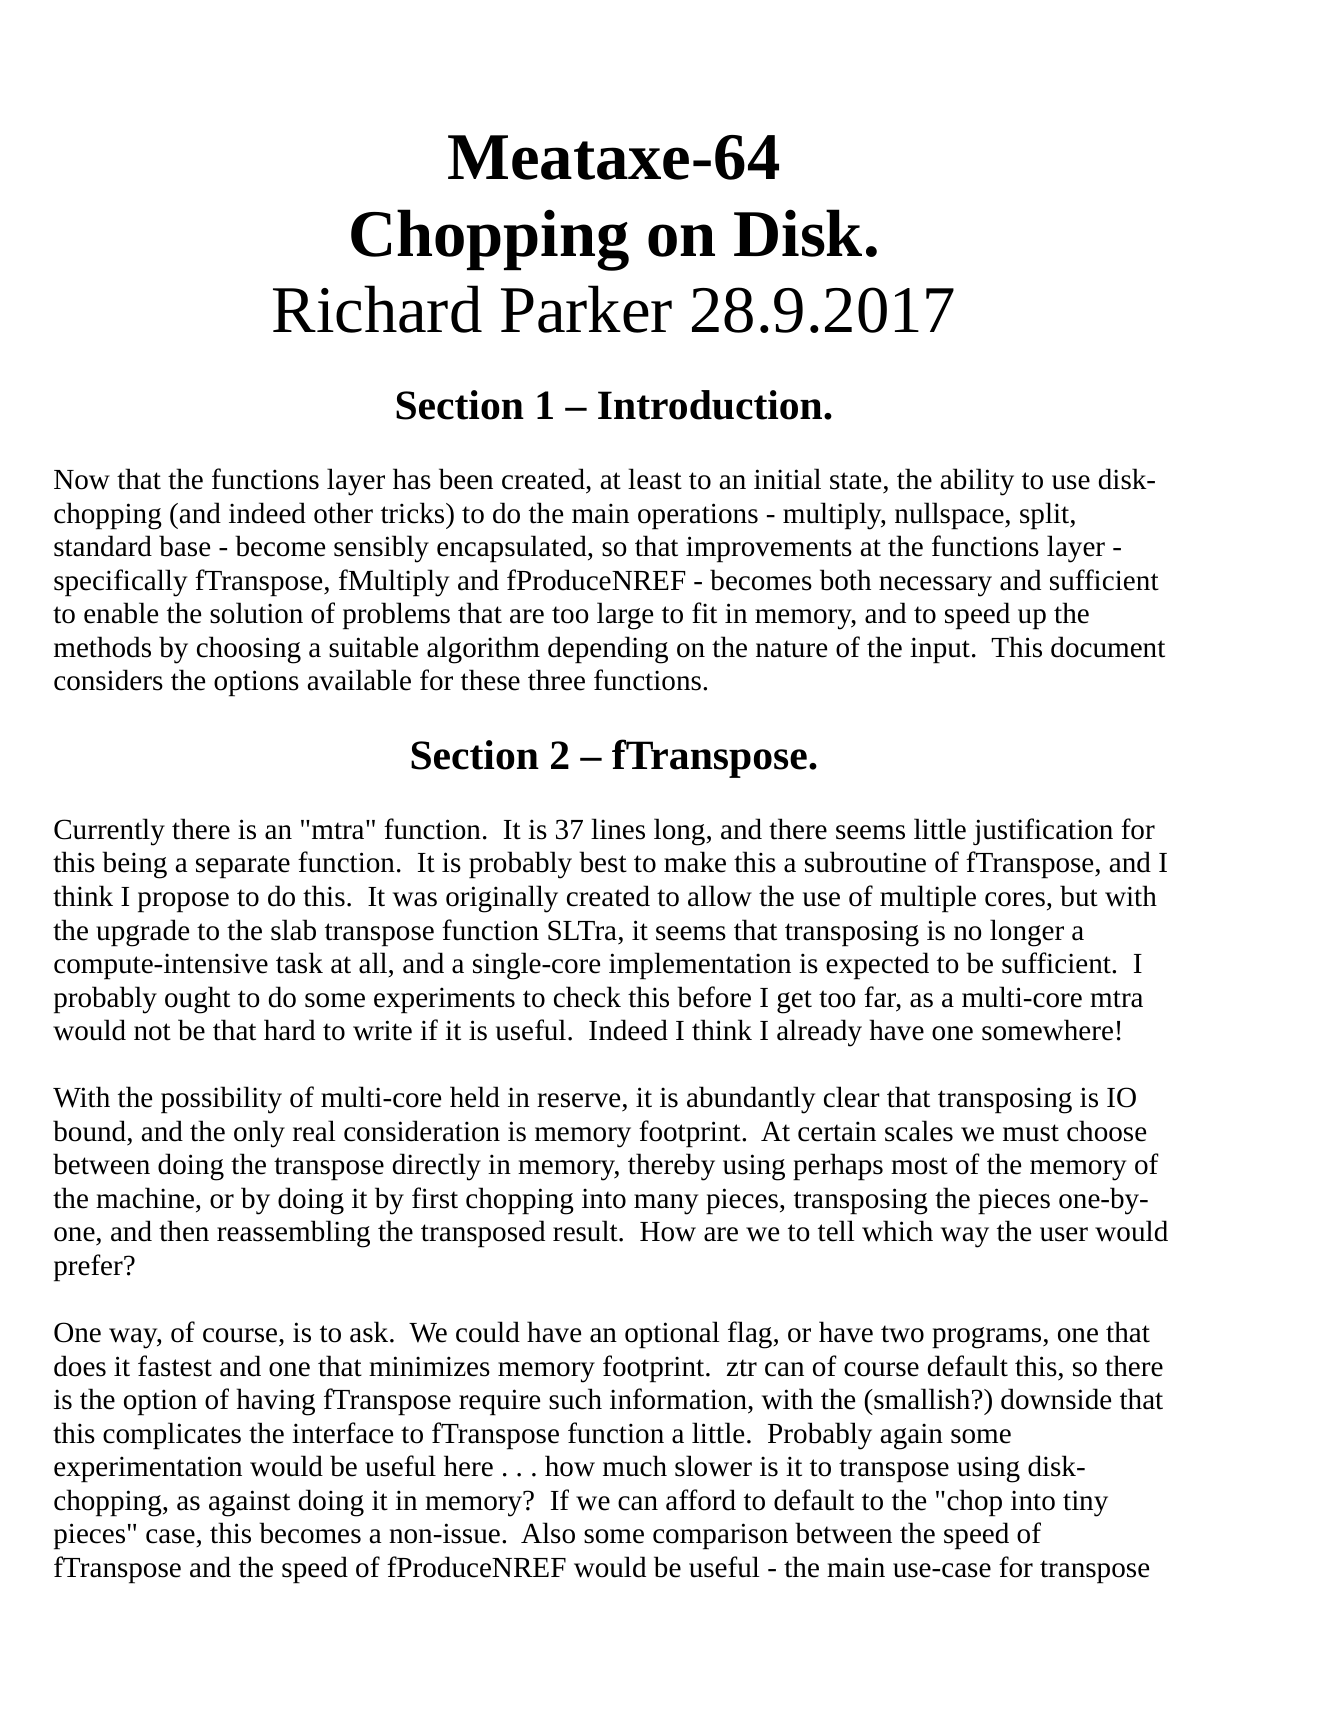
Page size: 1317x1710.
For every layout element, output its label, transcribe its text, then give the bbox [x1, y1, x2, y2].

text Meataxe-64 [53, 117, 1174, 194]
text Section 1 – Introduction. [53, 381, 1174, 429]
text Section 2 – fTranspose. [53, 731, 1174, 778]
text Now that the functions layer has been created, at least to an initial state, the ability to use disk-chopping (and indeed other tricks) to do the main operations - multiply, nullspace, split, standard base - become sensibly encapsulated, so that improvements at the functions layer - specifically fTranspose, fMultiply and fProduceNREF - becomes both necessary and sufficient to enable the solution of problems that are too large to fit in memory, and to speed up the methods by choosing a suitable algorithm depending on the nature of the input. This document considers the options available for these three functions. [53, 462, 1174, 697]
text With the possibility of multi-core held in reserve, it is abundantly clear that transposing is IO bound, and the only real consideration is memory footprint. At certain scales we must choose between doing the transpose directly in memory, thereby using perhaps most of the memory of the machine, or by doing it by first chopping into many pieces, transposing the pieces one-by-one, and then reassembling the transposed result. How are we to tell which way the user would prefer? [53, 1080, 1174, 1282]
text Currently there is an "mtra" function. It is 37 lines long, and there seems little justification for this being a separate function. It is probably best to make this a subroutine of fTranspose, and I think I propose to do this. It was originally created to allow the use of multiple cores, but with the upgrade to the slab transpose function SLTra, it seems that transposing is no longer a compute-intensive task at all, and a single-core implementation is expected to be sufficient. I probably ought to do some experiments to check this before I get too far, as a multi-core mtra would not be that hard to write if it is useful. Indeed I think I already have one somewhere! [53, 812, 1174, 1047]
text Richard Parker 28.9.2017 [53, 271, 1174, 347]
text Chopping on Disk. [53, 194, 1174, 271]
text One way, of course, is to ask. We could have an optional flag, or have two programs, one that does it fastest and one that minimizes memory footprint. ztr can of course default this, so there is the option of having fTranspose require such information, with the (smallish?) downside that this complicates the interface to fTranspose function a little. Probably again some experimentation would be useful here . . . how much slower is it to transpose using disk-chopping, as against doing it in memory? If we can afford to default to the "chop into tiny pieces" case, this becomes a non-issue. Also some comparison between the speed of fTranspose and the speed of fProduceNREF would be useful - the main use-case for transpose [53, 1315, 1174, 1583]
